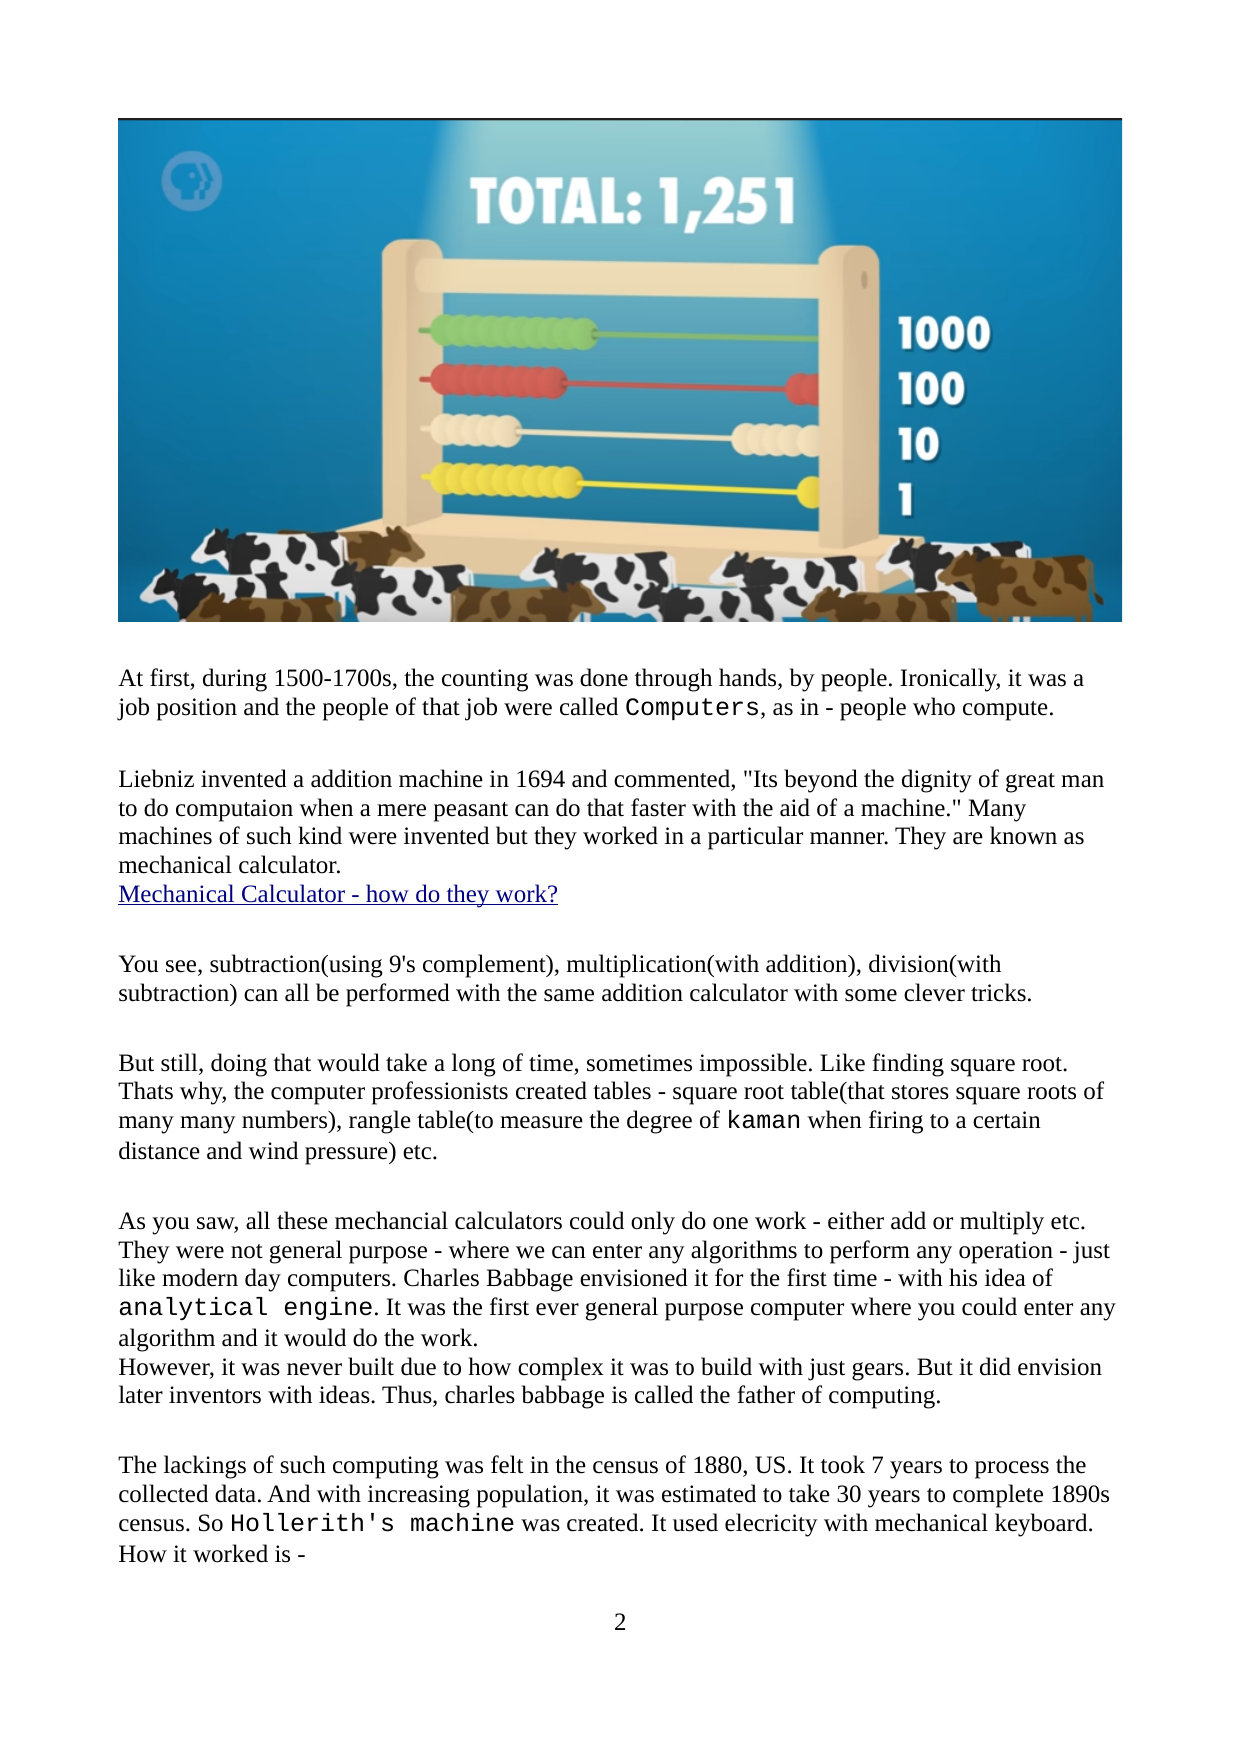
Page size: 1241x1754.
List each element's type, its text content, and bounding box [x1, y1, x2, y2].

text The lackings of such computing was felt in the census of 1880, US. It took 7 years to process the collected data. And with increasing population, it was estimated to take 30 years to complete 1890s census. So Hollerith's machine was created. It used elecricity with mechanical keyboard. How it worked is [118, 1451, 1122, 1568]
text As you saw, all these mechancial calculators could only do one work - either add or multiply etc. They were not general purpose - where we can enter any algorithms to perform any operation - just like modern day computers. Charles Babbage envisioned it for the first time - with his idea of analytical engine. It was the first ever general purpose computer where you could enter any algorithm and it would do the work. However, it was never built due to how complex it was to build with just gears. But it did envision later inventors with ideas. Thus, charles babbage is called the father of computing. [118, 1206, 1122, 1438]
text You see, subtraction(using 9's complement), multiplication(with addition), division(with subtraction) can all be performed with the same addition calculator with some clever tricks. [118, 949, 1122, 1035]
text At first, during 1500-1700s, the counting was done through hands, by people. Ironically, it was a job position and the people of that job were called Computers, as in - people who compute. [118, 663, 1122, 751]
text Liebniz invented a addition machine in 1694 and commented, "Its beyond the dignity of great man to do computaion when a mere peasant can do that faster with the aid of a machine." Many machines of such kind were invented but they worked in a particular manner. They are known as mechanical calculator. Mechanical Calculator - how do they work? [118, 764, 1122, 936]
text [118, 622, 1122, 651]
text But still, doing that would take a long of time, sometimes impossible. Like finding square root. Thats why, the computer professionists created tables - square root table(that stores square roots of many many numbers), rangle table(to measure the degree of kaman when firing to a certain distance and wind pressure) etc. [118, 1048, 1122, 1193]
